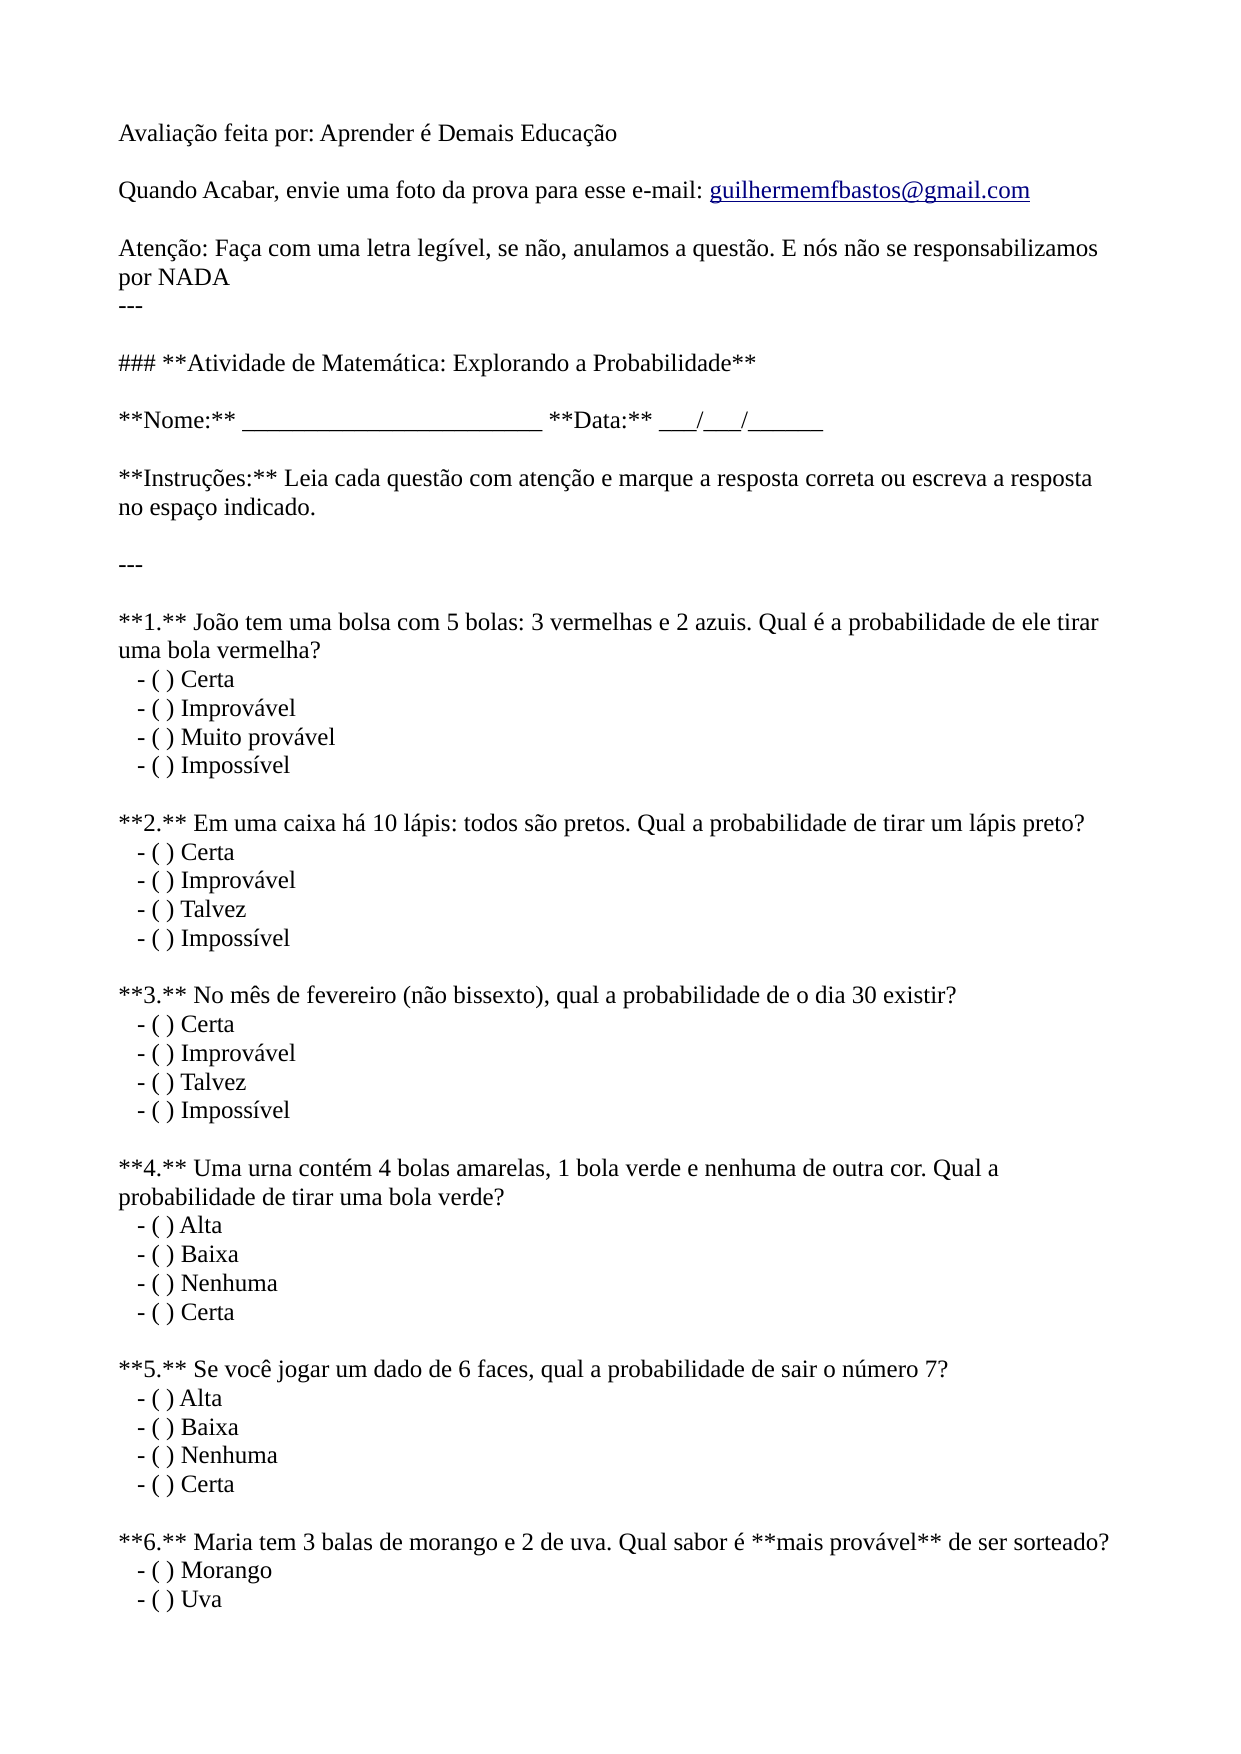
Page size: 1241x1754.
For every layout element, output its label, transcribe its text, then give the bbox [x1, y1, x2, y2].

text - ( ) Talvez [118, 1067, 1122, 1096]
text - ( ) Nenhuma [118, 1441, 1122, 1469]
text - ( ) Baixa [118, 1239, 1122, 1268]
text - ( ) Baixa [118, 1412, 1122, 1441]
text Quando Acabar, envie uma foto da prova para esse e-mail: guilhermemfbastos@gmail.com [118, 176, 1122, 204]
text **Nome:** ________________________ **Data:** ___/___/______ [118, 406, 1122, 434]
text - ( ) Alta [118, 1211, 1122, 1239]
text **1.** João tem uma bolsa com 5 bolas: 3 vermelhas e 2 azuis. Qual é a probabilidade de ele tirar uma bola vermelha? [118, 607, 1122, 664]
text **5.** Se você jogar um dado de 6 faces, qual a probabilidade de sair o número 7? [118, 1354, 1122, 1383]
text - ( ) Certa [118, 1469, 1122, 1498]
text --- [118, 291, 1122, 319]
text - ( ) Talvez [118, 894, 1122, 923]
text --- [118, 549, 1122, 578]
text - ( ) Improvável [118, 1038, 1122, 1067]
text - ( ) Impossível [118, 923, 1122, 952]
text **3.** No mês de fevereiro (não bissexto), qual a probabilidade de o dia 30 existir? [118, 981, 1122, 1009]
text **6.** Maria tem 3 balas de morango e 2 de uva. Qual sabor é **mais provável** de ser sorteado? [118, 1527, 1122, 1556]
text - ( ) Certa [118, 1009, 1122, 1038]
text - ( ) Impossível [118, 1096, 1122, 1124]
text - ( ) Nenhuma [118, 1268, 1122, 1297]
text - ( ) Certa [118, 664, 1122, 693]
text - ( ) Morango [118, 1556, 1122, 1584]
text - ( ) Certa [118, 1297, 1122, 1326]
text ### **Atividade de Matemática: Explorando a Probabilidade** [118, 348, 1122, 377]
text - ( ) Muito provável [118, 722, 1122, 751]
text - ( ) Impossível [118, 751, 1122, 779]
text **Instruções:** Leia cada questão com atenção e marque a resposta correta ou escreva a resposta no espaço indicado. [118, 463, 1122, 521]
text - ( ) Improvável [118, 866, 1122, 894]
text - ( ) Uva [118, 1584, 1122, 1613]
text **2.** Em uma caixa há 10 lápis: todos são pretos. Qual a probabilidade de tirar um lápis preto? [118, 808, 1122, 837]
text - ( ) Alta [118, 1383, 1122, 1412]
text Avaliação feita por: Aprender é Demais Educação [118, 118, 1122, 147]
text Atenção: Faça com uma letra legível, se não, anulamos a questão. E nós não se responsabilizamos por NADA [118, 233, 1122, 291]
text - ( ) Improvável [118, 693, 1122, 722]
text **4.** Uma urna contém 4 bolas amarelas, 1 bola verde e nenhuma de outra cor. Qual a probabilidade de tirar uma bola verde? [118, 1153, 1122, 1211]
text - ( ) Certa [118, 837, 1122, 866]
